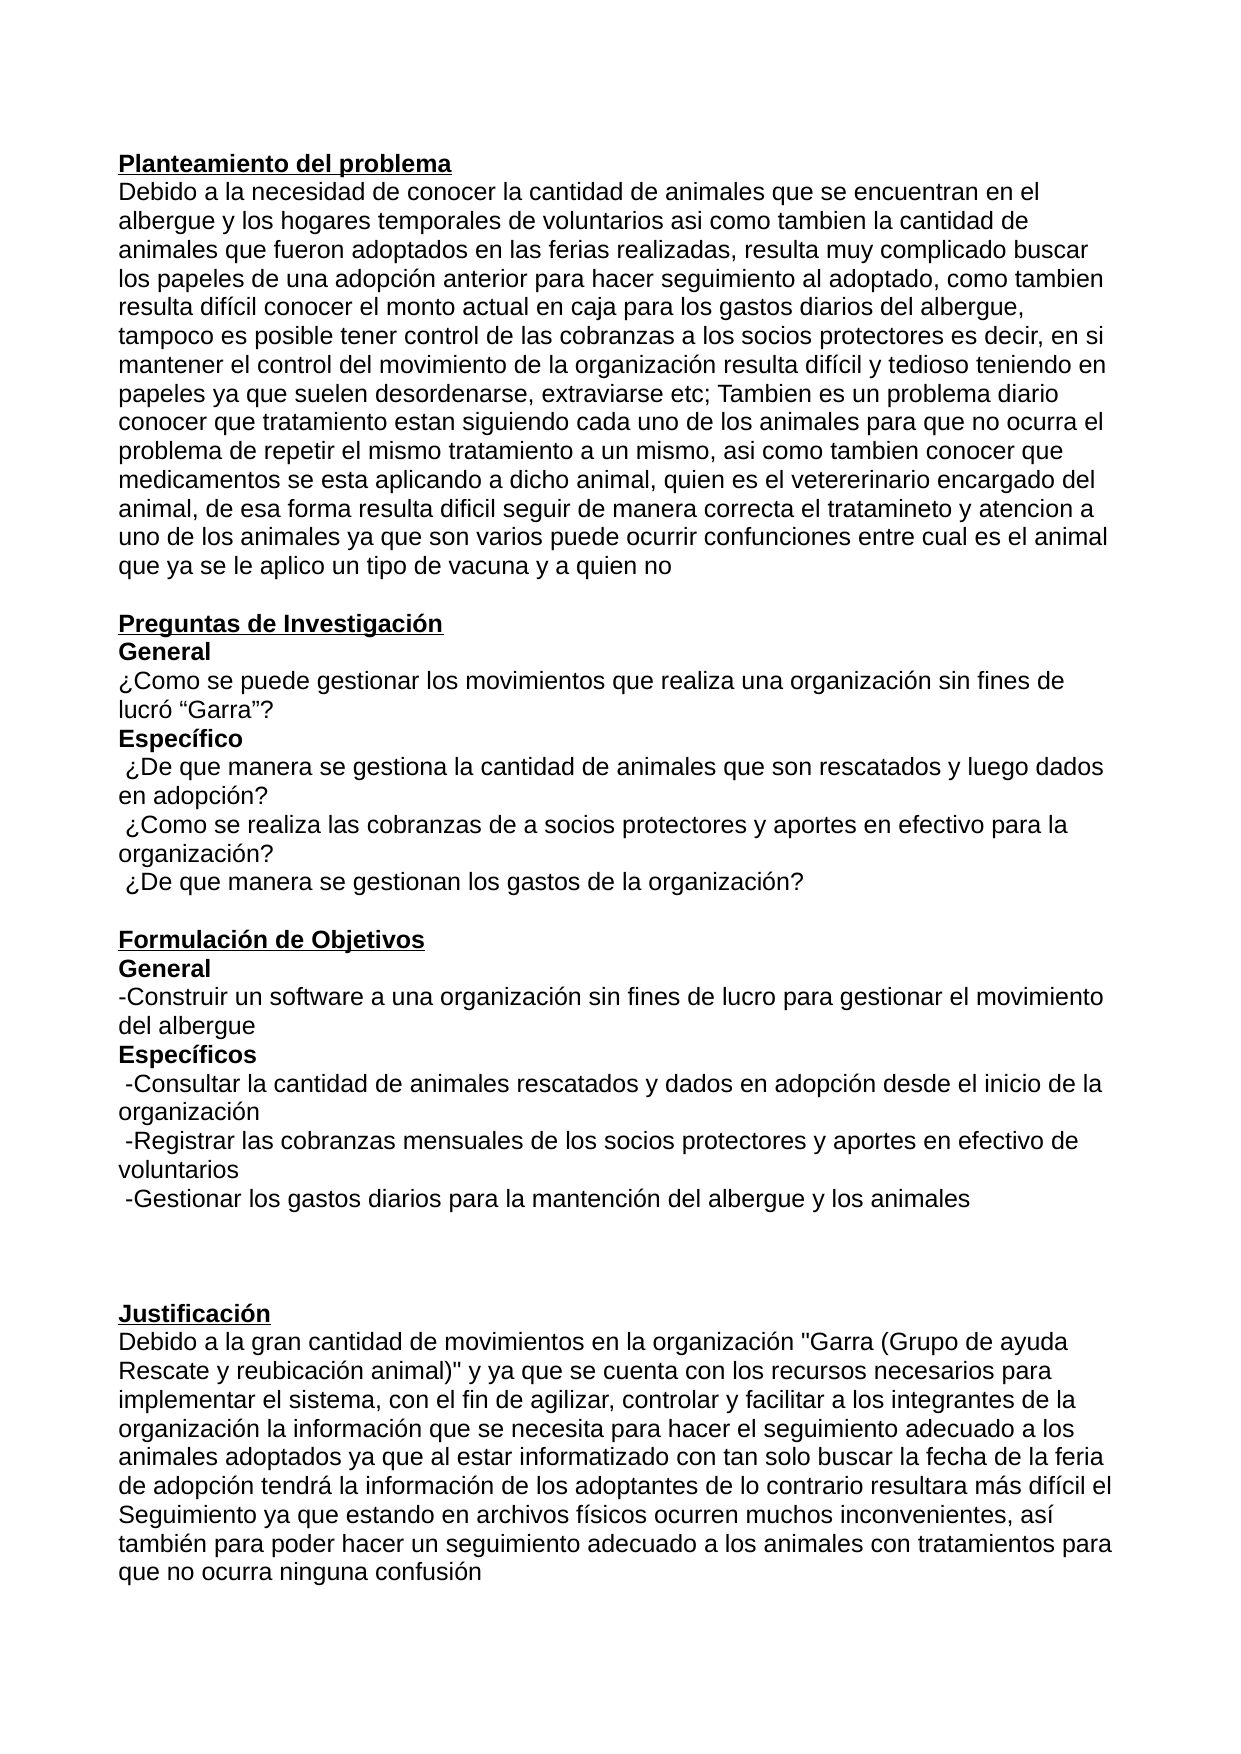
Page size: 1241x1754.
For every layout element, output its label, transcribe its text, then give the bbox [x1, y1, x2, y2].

text Rescate y reubicación animal)" y ya que se cuenta con los recursos necesarios para [118, 1356, 1122, 1385]
text albergue y los hogares temporales de voluntarios asi como tambien la cantidad de [118, 206, 1122, 235]
text -Gestionar los gastos diarios para la mantención del albergue y los animales [118, 1184, 1122, 1212]
text organización? [118, 839, 1122, 867]
text Debido a la gran cantidad de movimientos en la organización "Garra (Grupo de ayuda [118, 1327, 1122, 1356]
text ¿Como se realiza las cobranzas de a socios protectores y aportes en efectivo para la [118, 810, 1122, 839]
text implementar el sistema, con el fin de agilizar, controlar y facilitar a los integrantes de la organización la información que se necesita para hacer el seguimiento adecuado a los animales adoptados ya que al estar informatizado con tan solo buscar la fecha de la feria de adopción tendrá la información de los adoptantes de lo contrario resultara más difícil el [118, 1385, 1122, 1500]
text -Registrar las cobranzas mensuales de los socios protectores y aportes en efectivo de [118, 1126, 1122, 1155]
text papeles ya que suelen desordenarse, extraviarse etc; Tambien es un problema diario conocer que tratamiento estan siguiendo cada uno de los animales para que no ocurra el problema de repetir el mismo tratamiento a un mismo, asi como tambien conocer que medicamentos se esta aplicando a dicho animal, quien es el vetererinario encargado del animal, de esa forma resulta dificil seguir de manera correcta el tratamineto y atencion a uno de los animales ya que son varios puede ocurrir confunciones entre cual es el animal que ya se le aplico un tipo de vacuna y a quien no [118, 379, 1122, 580]
text del albergue [118, 1011, 1122, 1040]
text resulta difícil conocer el monto actual en caja para los gastos diarios del albergue, [118, 292, 1122, 321]
text mantener el control del movimiento de la organización resulta difícil y tedioso teniendo en [118, 350, 1122, 379]
text Justificación [118, 1299, 1122, 1327]
text Seguimiento ya que estando en archivos físicos ocurren muchos inconvenientes, así también para poder hacer un seguimiento adecuado a los animales con tratamientos para que no ocurra ninguna confusión [118, 1500, 1122, 1586]
text animales que fueron adoptados en las ferias realizadas, resulta muy complicado buscar [118, 235, 1122, 264]
text -Construir un software a una organización sin fines de lucro para gestionar el movimiento [118, 982, 1122, 1011]
text tampoco es posible tener control de las cobranzas a los socios protectores es decir, en si [118, 321, 1122, 350]
text ¿De que manera se gestiona la cantidad de animales que son rescatados y luego dados [118, 752, 1122, 781]
text voluntarios [118, 1155, 1122, 1184]
text General [118, 954, 1122, 982]
text Preguntas de Investigación [118, 609, 1122, 637]
text Formulación de Objetivos [118, 925, 1122, 954]
text Específico [118, 724, 1122, 752]
text Planteamiento del problema [118, 149, 1122, 177]
text los papeles de una adopción anterior para hacer seguimiento al adoptado, como tambien [118, 264, 1122, 292]
text ¿De que manera se gestionan los gastos de la organización? [118, 867, 1122, 896]
text en adopción? [118, 781, 1122, 810]
text -Consultar la cantidad de animales rescatados y dados en adopción desde el inicio de la [118, 1069, 1122, 1097]
text Específicos [118, 1040, 1122, 1069]
text ¿Como se puede gestionar los movimientos que realiza una organización sin fines de lucró “Garra”? [118, 666, 1122, 724]
text Debido a la necesidad de conocer la cantidad de animales que se encuentran en el [118, 177, 1122, 206]
text organización [118, 1097, 1122, 1126]
text General [118, 637, 1122, 666]
